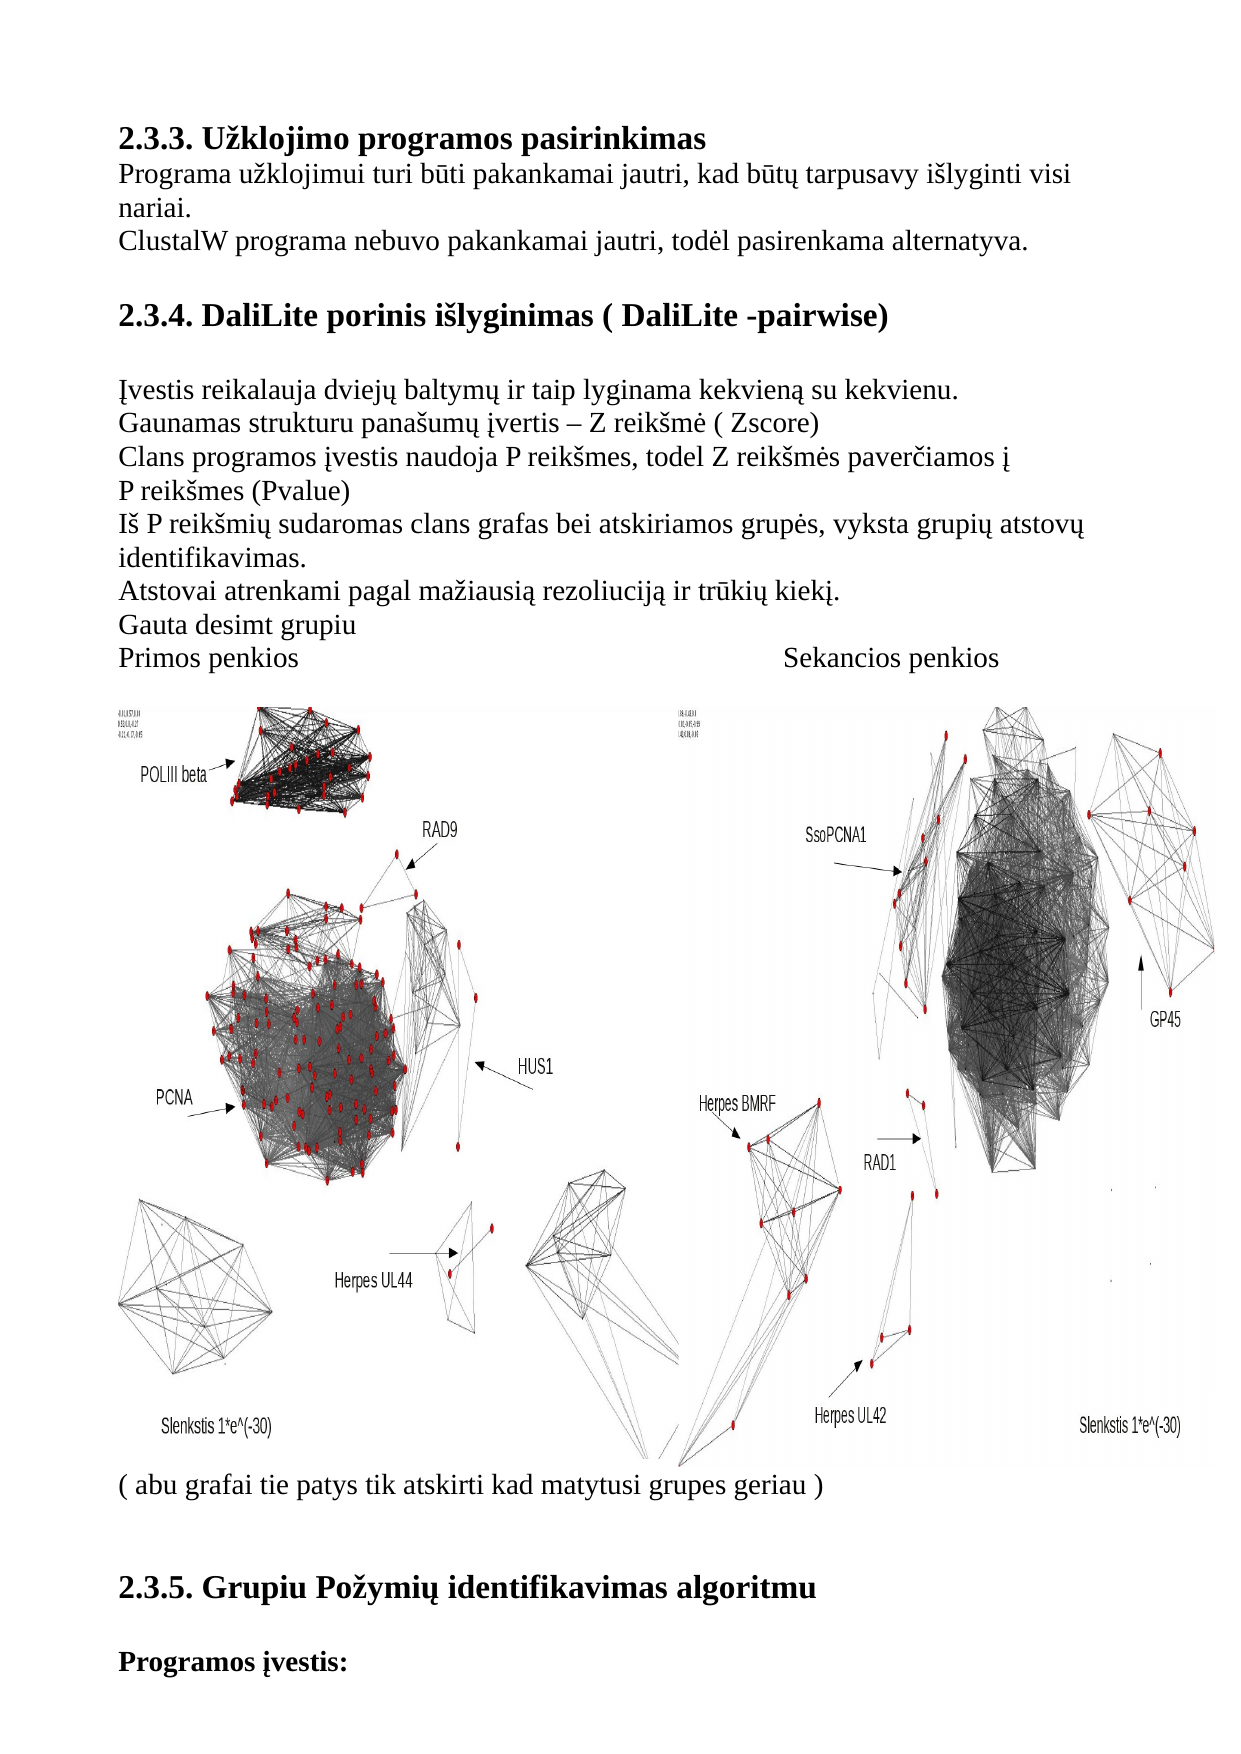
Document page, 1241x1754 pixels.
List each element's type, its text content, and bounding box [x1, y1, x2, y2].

text Programa užklojimui turi būti pakankamai jautri, kad būtų tarpusavy išlyginti visi nariai. [118, 156, 1122, 223]
text Clans programos įvestis naudoja P reikšmes, todel Z reikšmės paverčiamos į [118, 439, 1122, 473]
text ( abu grafai tie patys tik atskirti kad matytusi grupes geriau ) [118, 1459, 1122, 1500]
text 2.3.5. Grupiu Požymių identifikavimas algoritmu [118, 1567, 1122, 1606]
text Įvestis reikalauja dviejų baltymų ir taip lyginama kekvieną su kekvienu. [118, 372, 1122, 406]
text 2.3.4. DaliLite porinis išlyginimas ( DaliLite -pairwise) [118, 295, 1122, 334]
text P reikšmes (Pvalue) [118, 473, 1122, 506]
picture [118, 707, 1215, 1467]
text Gaunamas strukturu panašumų įvertis – Z reikšmė ( Zscore) [118, 406, 1122, 439]
text Primos penkios Sekancios penkios [118, 640, 1122, 674]
text Atstovai atrenkami pagal mažiausią rezoliuciją ir trūkių kiekį. [118, 573, 1122, 607]
text ClustalW programa nebuvo pakankamai jautri, todėl pasirenkama alternatyva. [118, 223, 1122, 257]
text Iš P reikšmių sudaromas clans grafas bei atskiriamos grupės, vyksta grupių atstovų identifikavimas. [118, 506, 1122, 573]
text 2.3.3. Užklojimo programos pasirinkimas [118, 118, 1122, 156]
text Gauta desimt grupiu [118, 607, 1122, 640]
text Programos įvestis: [118, 1644, 1122, 1678]
